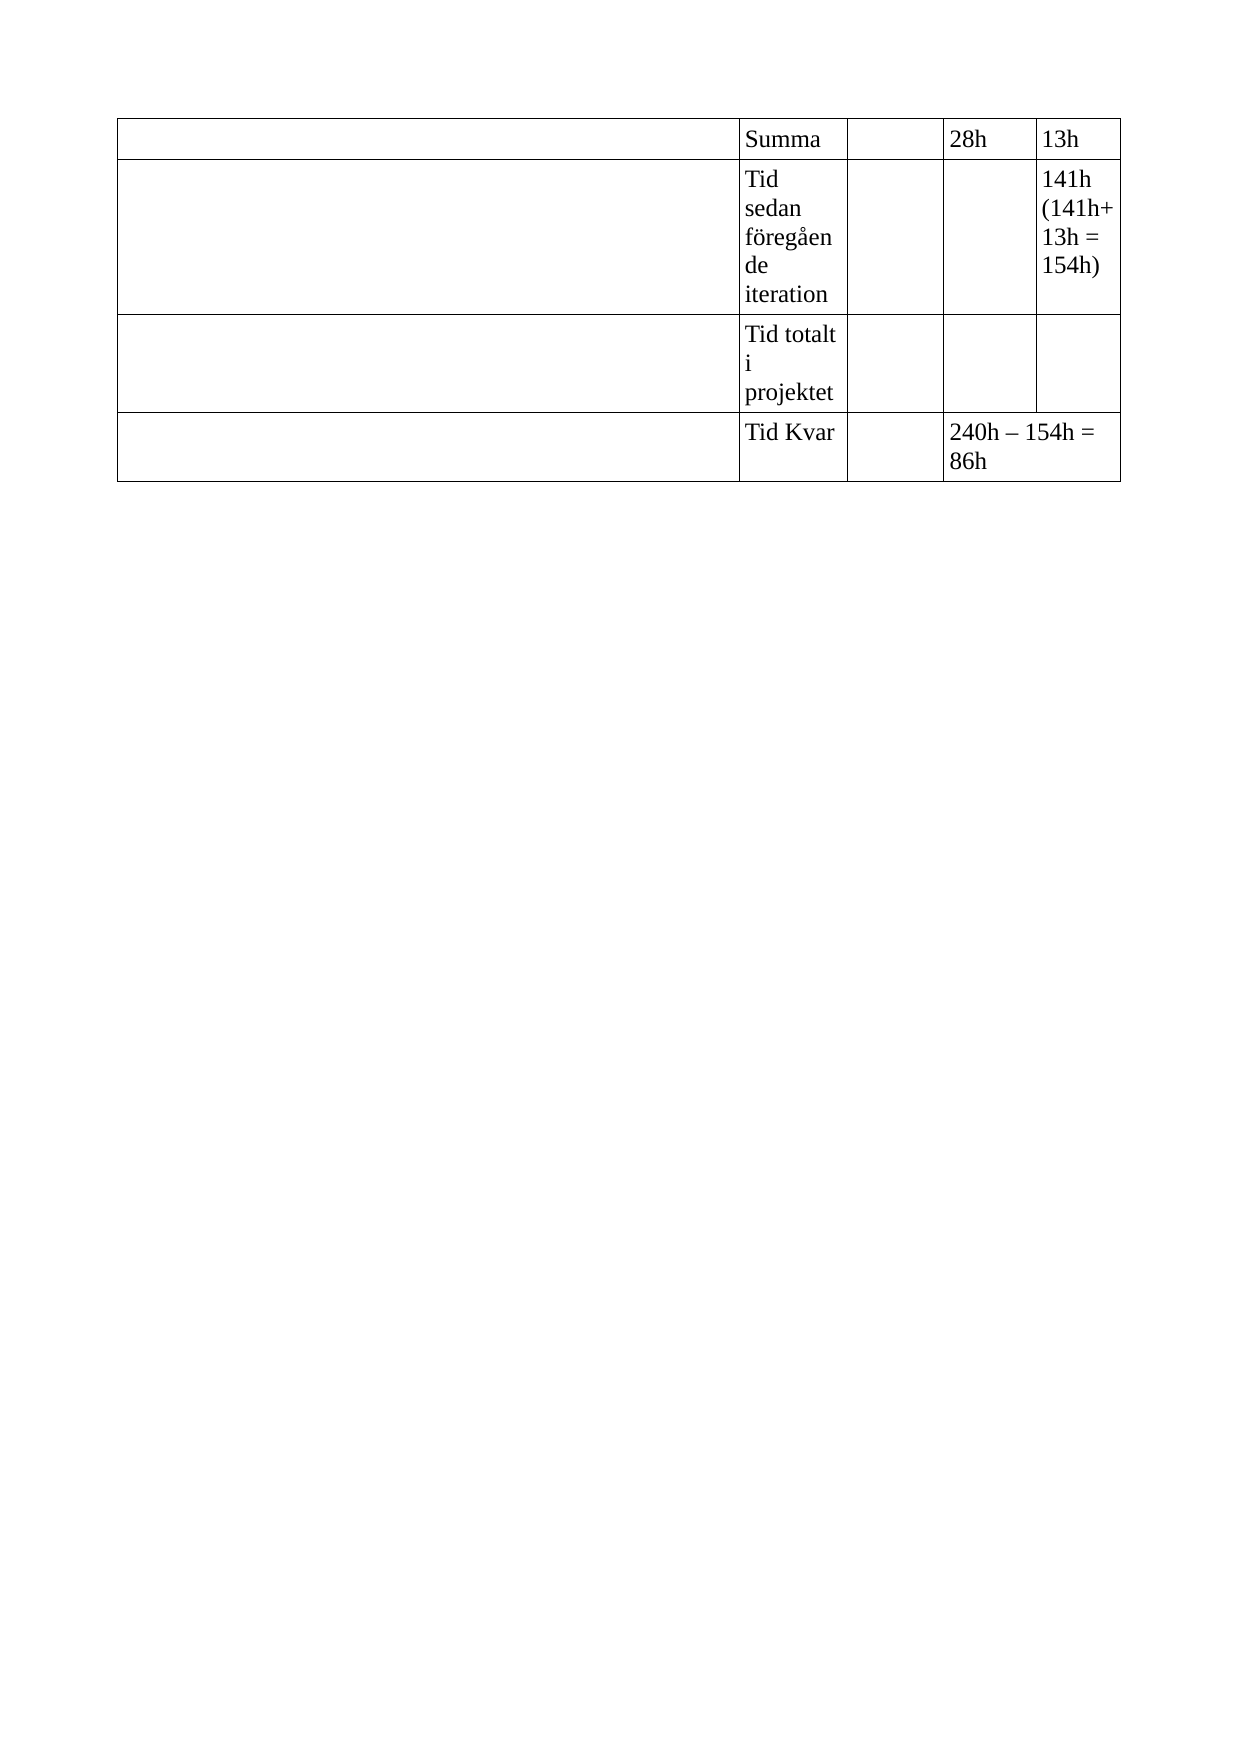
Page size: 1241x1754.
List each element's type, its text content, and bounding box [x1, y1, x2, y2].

table_cell 141h (141h+13h = 154h) [1037, 160, 1120, 314]
table_cell [848, 315, 943, 412]
table_cell [1037, 315, 1120, 412]
table_cell [944, 160, 1036, 314]
table_cell [118, 119, 739, 158]
table_cell [848, 119, 943, 158]
table_cell [944, 315, 1036, 412]
table_cell Summa [740, 119, 847, 158]
table_cell 13h [1037, 119, 1120, 158]
table_cell [848, 413, 943, 481]
table_cell 28h [944, 119, 1036, 158]
table_cell Tid sedan föregående iteration [740, 160, 847, 314]
table_cell Tid totalt i projektet [740, 315, 847, 412]
table_cell Tid Kvar [740, 413, 847, 481]
table_cell [118, 413, 739, 481]
table_cell 240h – 154h = 86h [944, 413, 1120, 481]
table_cell [118, 315, 739, 412]
table_cell [848, 160, 943, 314]
table_cell [118, 160, 739, 314]
